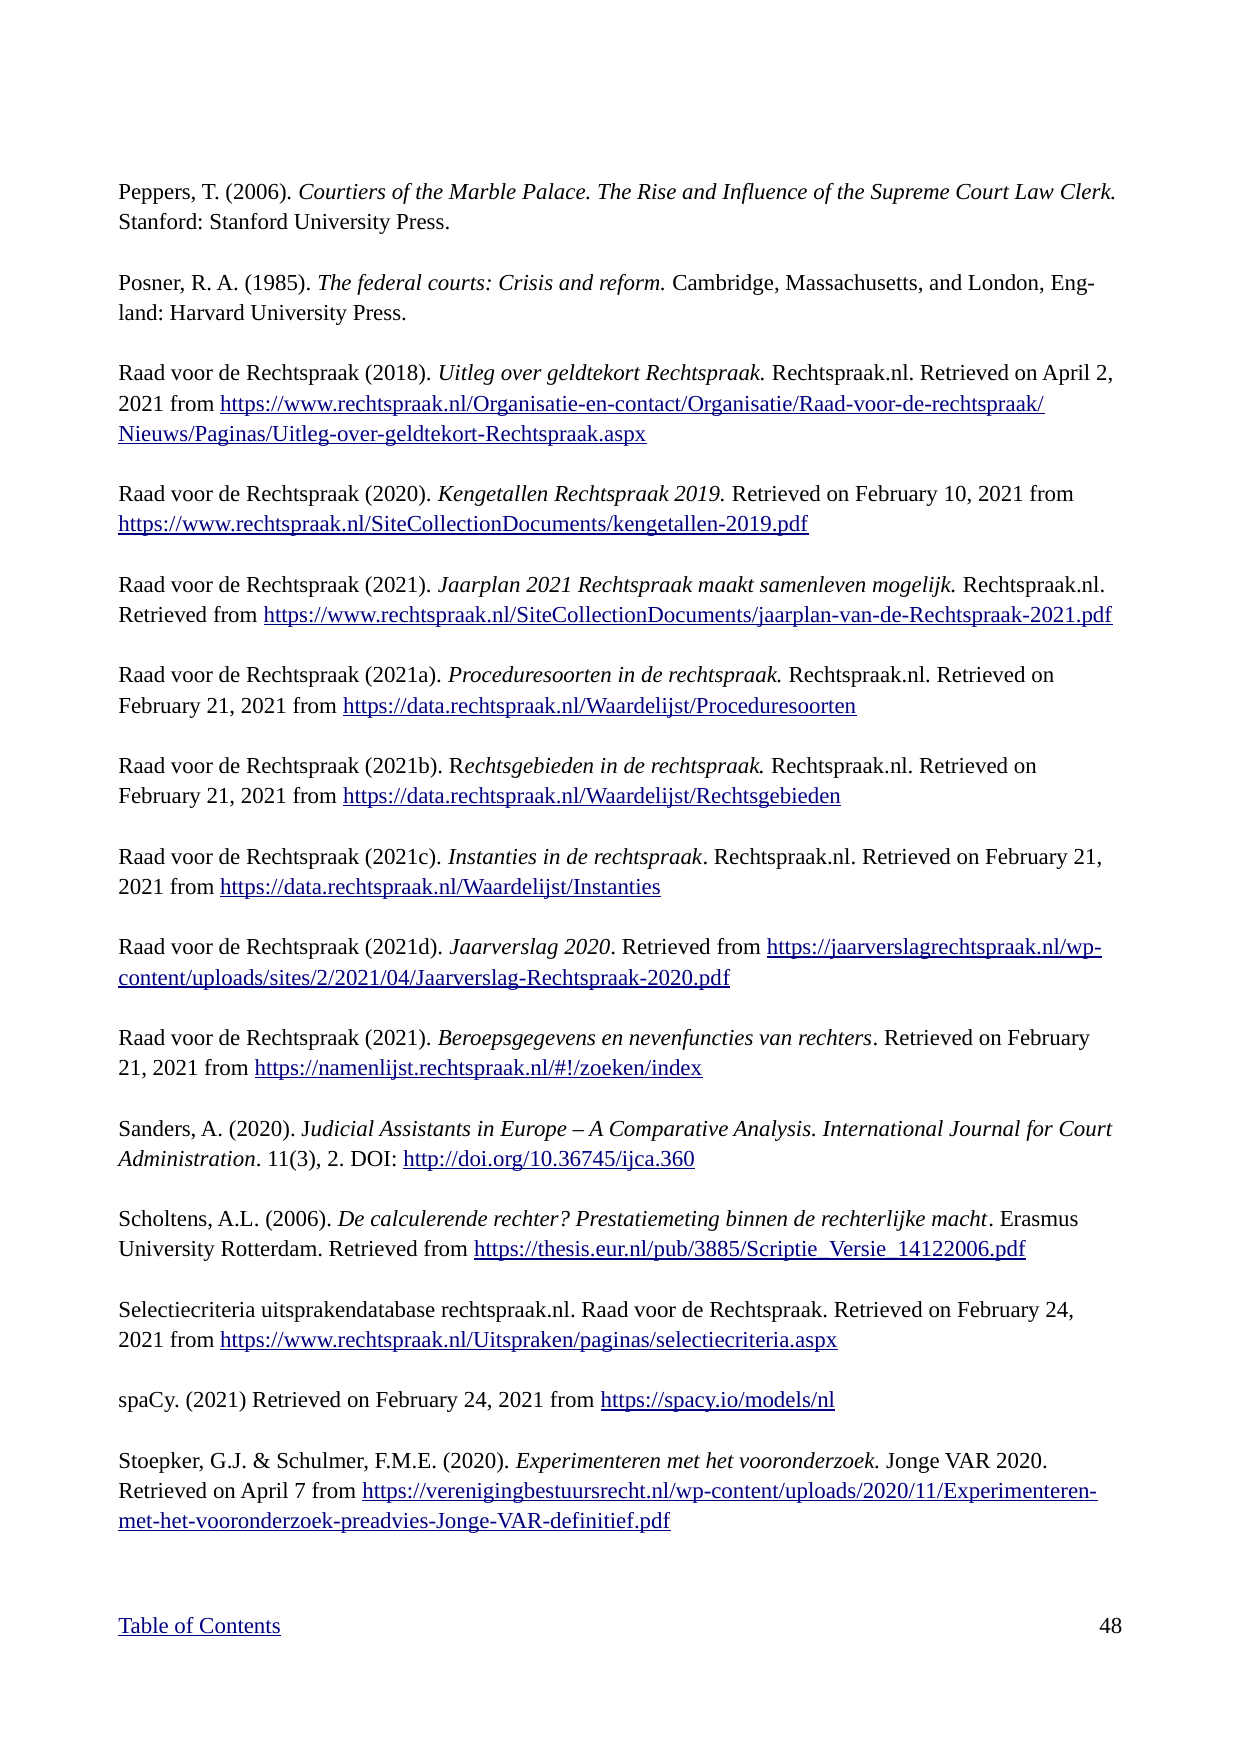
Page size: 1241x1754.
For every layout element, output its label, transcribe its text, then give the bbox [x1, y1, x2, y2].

text Raad voor de Rechtspraak (2020). Kengetallen Rechtspraak 2019. Retrieved on February 10, 2021 from https://www.rechtspraak.nl/SiteCollectionDocuments/kengetallen-2019.pdf [118, 480, 1122, 537]
text Stoepker, G.J. & Schulmer, F.M.E. (2020). Experimenteren met het vooronderzoek. Jonge VAR 2020. Retrieved on April 7 from https://verenigingbestuursrecht.nl/wp-content/uploads/2020/11/Experimenteren-met-het-vooronderzoek-preadvies-Jonge-VAR-definitief.pdf [118, 1447, 1122, 1534]
text Raad voor de Rechtspraak (2021c). Instanties in de rechtspraak. Rechtspraak.nl. Retrieved on February 21, 2021 from https://data.rechtspraak.nl/Waardelijst/Instanties [118, 843, 1122, 899]
text Selectiecriteria uitsprakendatabase rechtspraak.nl. Raad voor de Rechtspraak. Retrieved on February 24, 2021 from https://www.rechtspraak.nl/Uitspraken/paginas/selectiecriteria.aspx [118, 1296, 1122, 1352]
text Raad voor de Rechtspraak (2021). Beroepsgegevens en nevenfuncties van rechters. Retrieved on February 21, 2021 from https://namenlijst.rechtspraak.nl/#!/zoeken/index [118, 1024, 1122, 1081]
text Raad voor de Rechtspraak (2021d). Jaarverslag 2020. Retrieved from https://jaarverslagrechtspraak.nl/wp-content/uploads/sites/2/2021/04/Jaarverslag-Rechtspraak-2020.pdf [118, 933, 1122, 990]
text spaCy. (2021) Retrieved on February 24, 2021 from https://spacy.io/models/nl [118, 1386, 1122, 1413]
text Raad voor de Rechtspraak (2018). Uitleg over geldtekort Rechtspraak. Rechtspraak.nl. Retrieved on April 2, 2021 from https://www.rechtspraak.nl/Organisatie-en-contact/Organisatie/Raad-voor-de-rechtspraak/Nieuws/Paginas/Uitleg-over-geldtekort-Rechtspraak.aspx [118, 359, 1122, 446]
text Raad voor de Rechtspraak (2021b). Rechtsgebieden in de rechtspraak. Rechtspraak.nl. Retrieved on February 21, 2021 from https://data.rechtspraak.nl/Waardelijst/Rechtsgebieden [118, 752, 1122, 809]
text Raad voor de Rechtspraak (2021). Jaarplan 2021 Rechtspraak maakt samenleven mogelijk. Rechtspraak.nl. Retrieved from https://www.rechtspraak.nl/SiteCollectionDocuments/jaarplan-van-de-Rechtspraak-2021.pdf [118, 571, 1122, 627]
text Sanders, A. (2020). Judicial Assistants in Europe – A Comparative Analysis. International Journal for Court Administration. 11(3), 2. DOI: http://doi.org/10.36745/ijca.360 [118, 1114, 1122, 1171]
text Scholtens, A.L. (2006). De calculerende rechter? Prestatiemeting binnen de rechterlijke macht. Erasmus University Rotterdam. Retrieved from https://thesis.eur.nl/pub/3885/Scriptie_Versie_14122006.pdf [118, 1205, 1122, 1262]
text Peppers, T. (2006). Courtiers of the Marble Palace. The Rise and Influence of the Supreme Court Law Clerk. Stanford: Stanford University Press. [118, 178, 1122, 235]
text land: Harvard University Press. [118, 299, 1122, 325]
text Posner, R. A. (1985). The federal courts: Crisis and reform. Cambridge, Massachusetts, and London, Eng‐ [118, 269, 1122, 295]
text Raad voor de Rechtspraak (2021a). Proceduresoorten in de rechtspraak. Rechtspraak.nl. Retrieved on February 21, 2021 from https://data.rechtspraak.nl/Waardelijst/Proceduresoorten [118, 661, 1122, 718]
